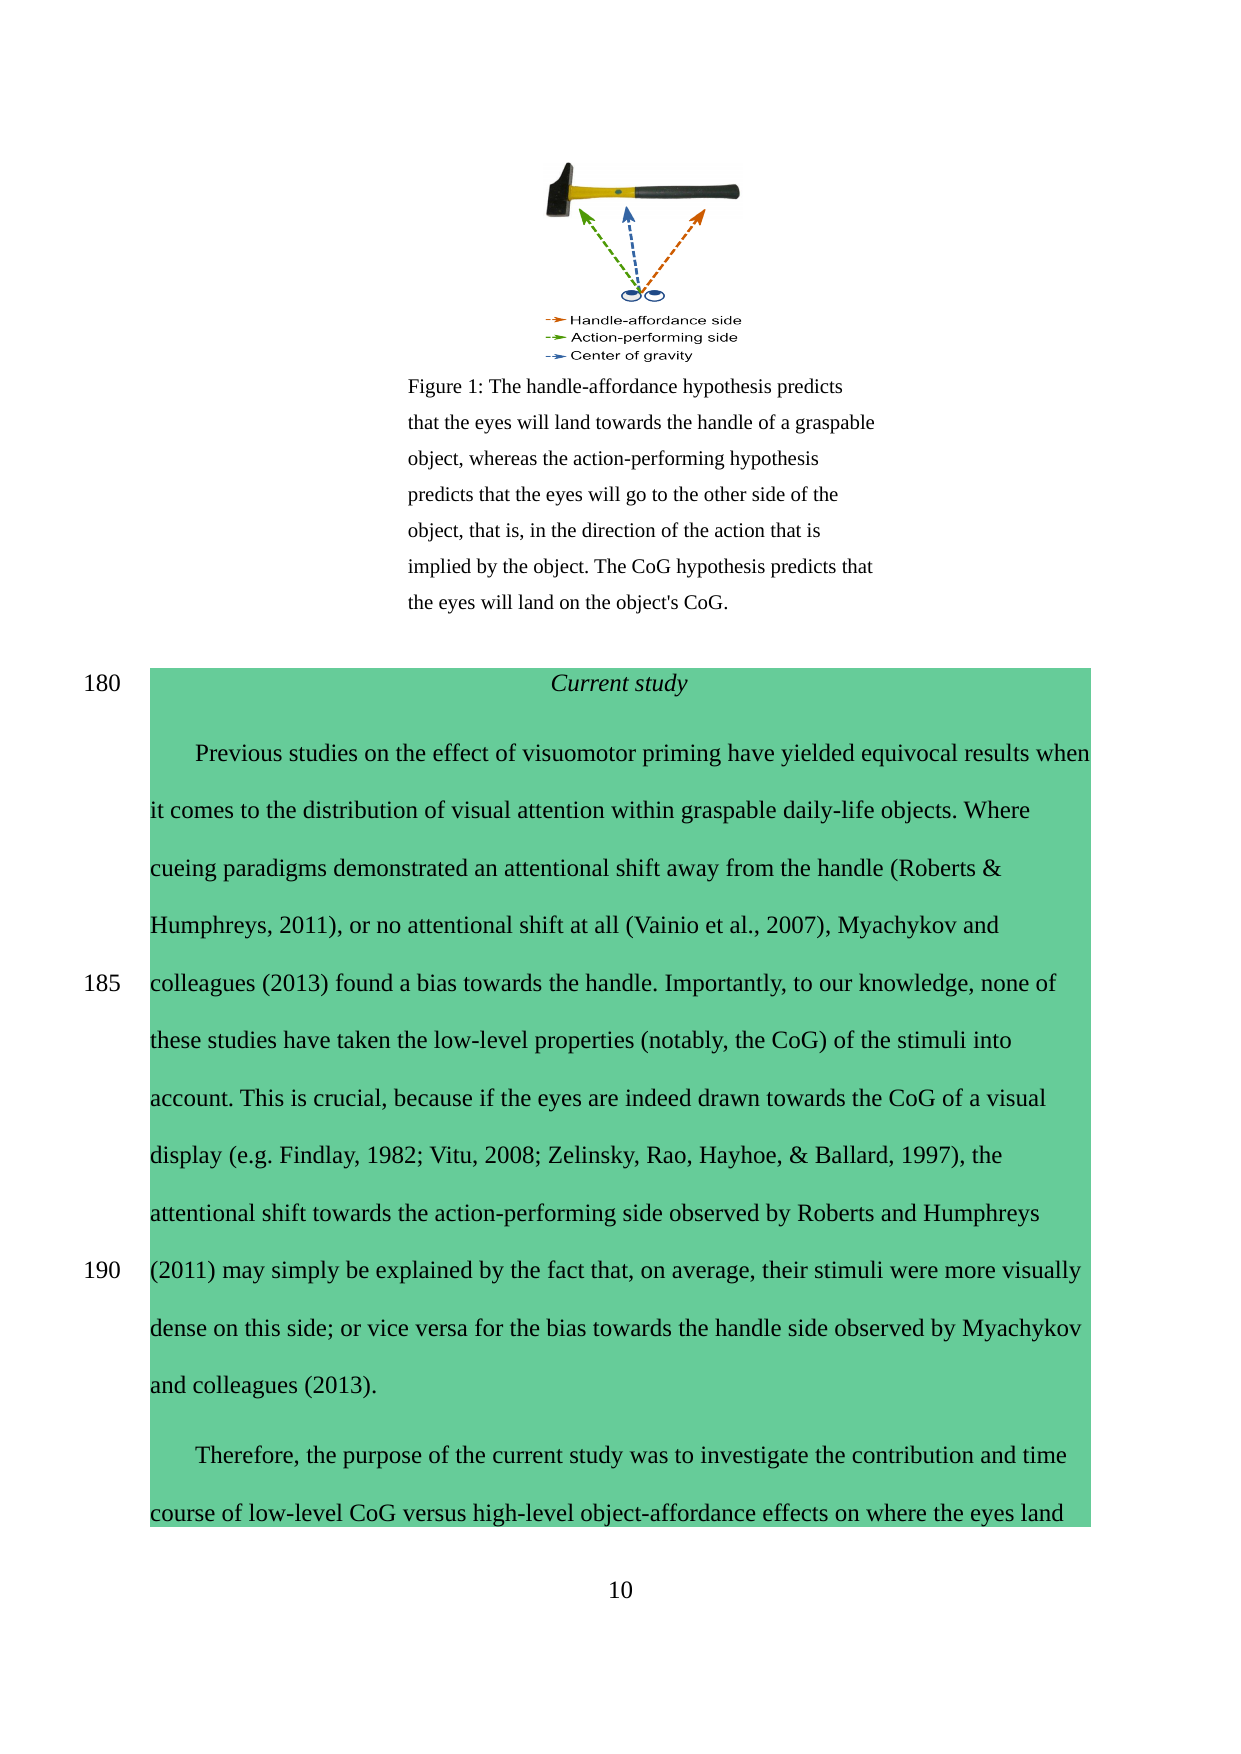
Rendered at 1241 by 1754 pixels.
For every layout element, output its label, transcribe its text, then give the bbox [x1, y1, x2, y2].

picture [543, 162, 743, 362]
text Therefore, the purpose of the current study was to investigate the contribution and time course of low-level CoG versus high-level object-affordance effects on where the eyes land [150, 1441, 1091, 1527]
text Previous studies on the effect of visuomotor priming have yielded equivocal results when it comes to the distribution of visual attention within graspable daily-life objects. Where cueing paradigms demonstrated an attentional shift away from the handle (Roberts & Humphreys, 2011), or no attentional shift at all (Vainio et al., 2007), Myachykov and colleagues (2013) found a bias towards the handle. Importantly, to our knowledge, none of these studies have taken the low-level properties (notably, the CoG) of the stimuli into account. This is crucial, because if the eyes are indeed drawn towards the CoG of a visual display (e.g. Findlay, 1982; Vitu, 2008; Zelinsky, Rao, Hayhoe, & Ballard, 1997), the attentional shift towards the action-performing side observed by Roberts and Humphreys (2011) may simply be explained by the fact that, on average, their stimuli were more visually dense on this side; or vice versa for the bias towards the handle side observed by Myachykov and colleagues (2013). [150, 738, 1091, 1399]
subtitle Current study [150, 668, 1091, 697]
text Figure 1: The handle-affordance hypothesis predicts that the eyes will land towards the handle of a graspable object, whereas the action-performing hypothesis predicts that the eyes will go to the other side of the object, that is, in the direction of the action that is implied by the object. The CoG hypothesis predicts that the eyes will land on the object's CoG. [408, 162, 878, 614]
